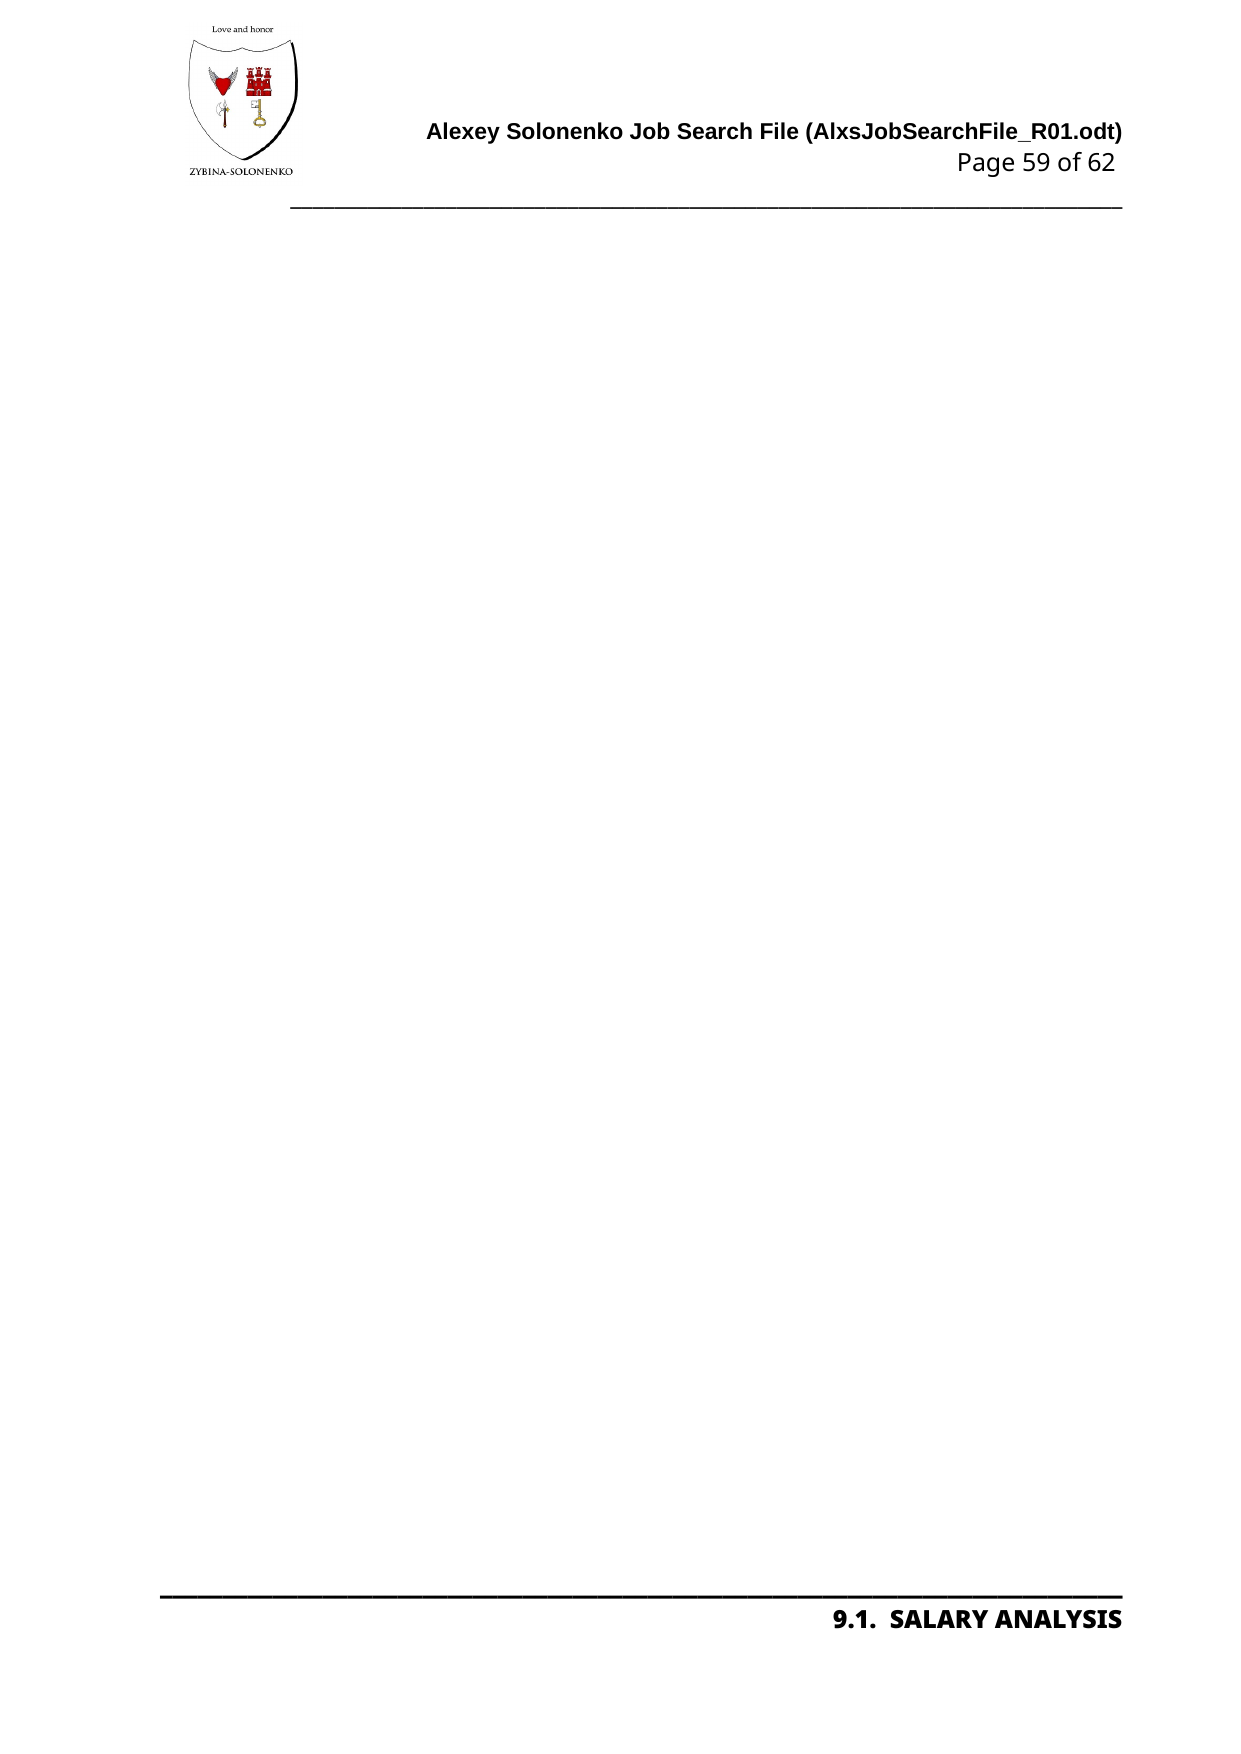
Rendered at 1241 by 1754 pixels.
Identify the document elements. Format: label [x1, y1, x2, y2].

picture [185, 22, 303, 186]
